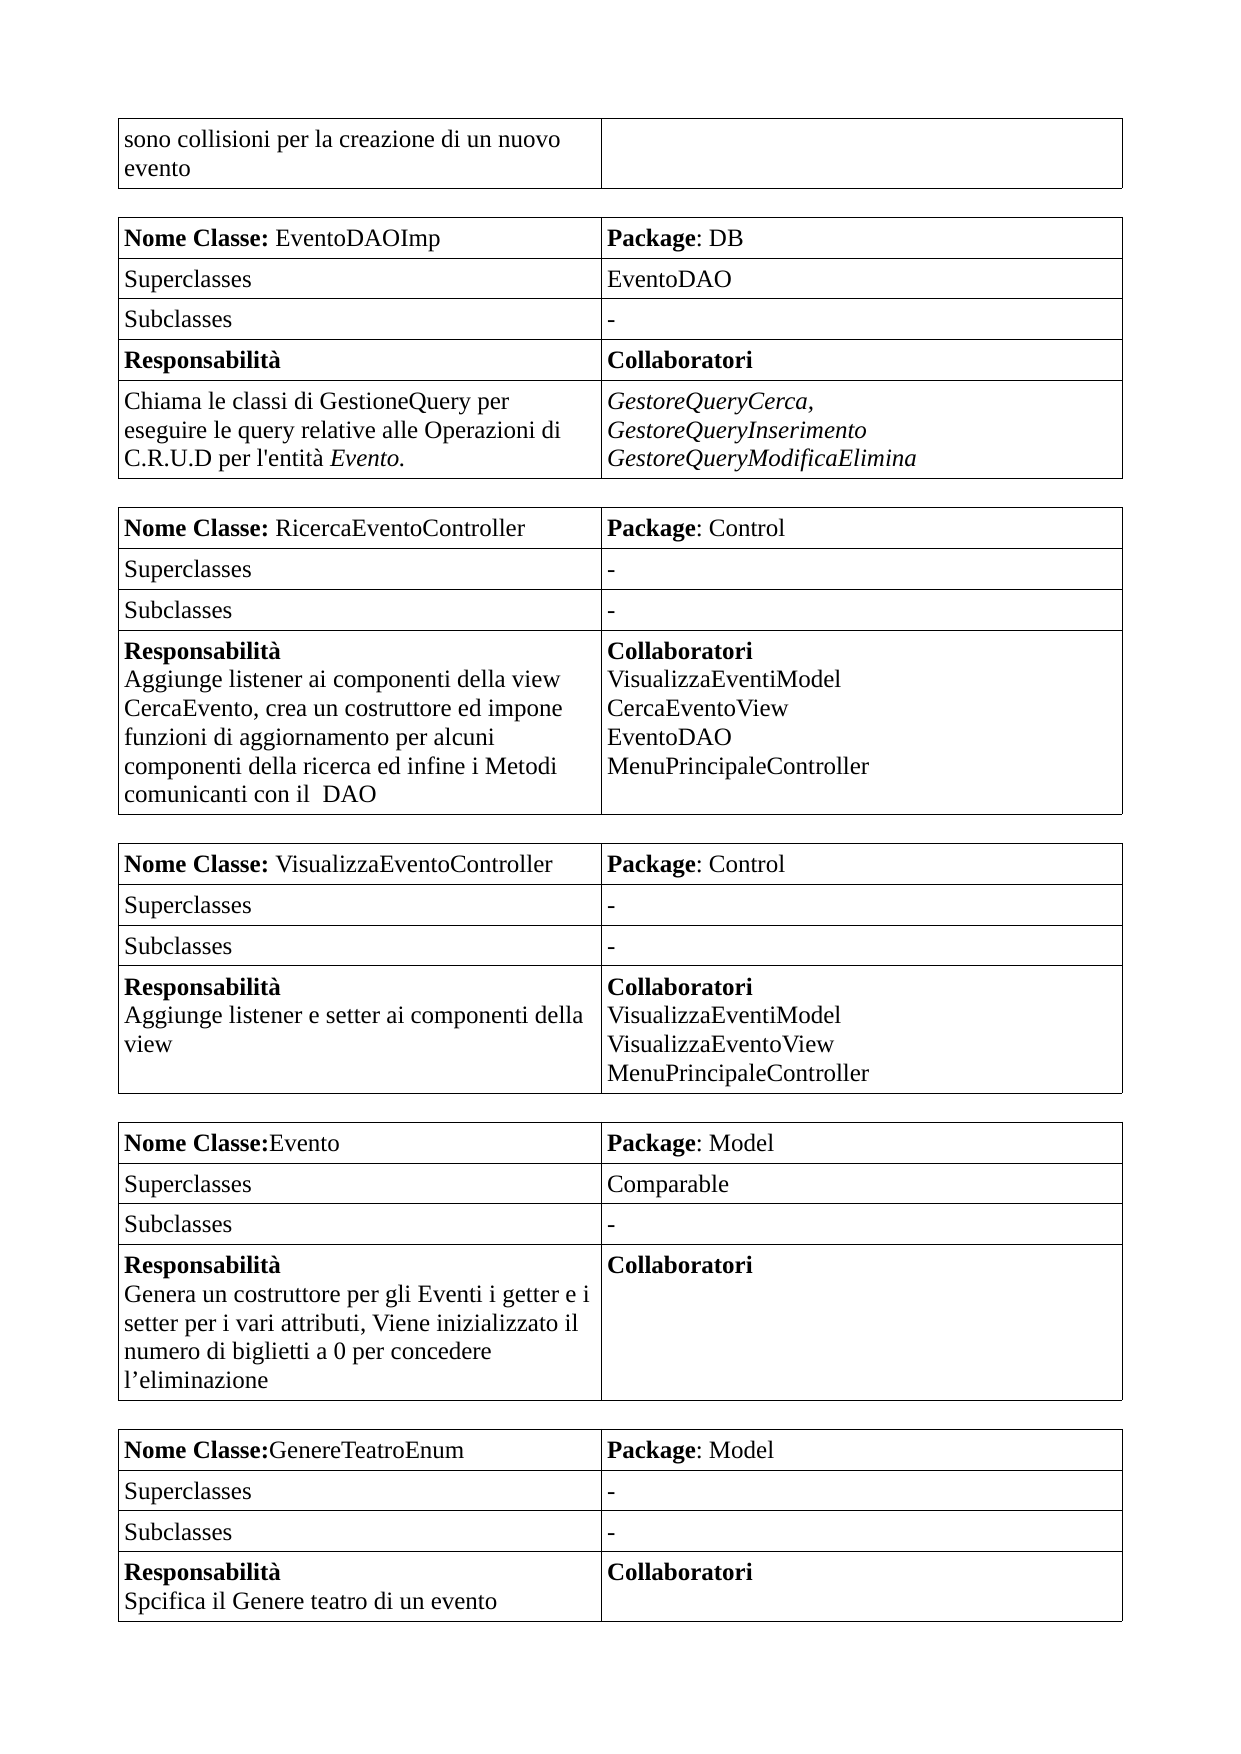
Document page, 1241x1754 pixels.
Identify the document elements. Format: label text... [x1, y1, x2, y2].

table_cell Superclasses [119, 1471, 601, 1510]
table_cell [602, 119, 1122, 188]
table_cell Collaboratori [602, 340, 1122, 380]
table_cell Collaboratori [602, 1552, 1122, 1621]
table_header Nome Classe: EventoDAOImp [119, 218, 601, 258]
table_cell Responsabilità [119, 340, 601, 380]
table_cell Comparable [602, 1164, 1122, 1203]
table_cell Superclasses [119, 1164, 601, 1203]
table_cell - [602, 590, 1122, 629]
table_cell sono collisioni per la creazione di un nuovo evento [119, 119, 601, 188]
table_cell - [602, 1471, 1122, 1510]
table_cell Superclasses [119, 885, 601, 925]
table_header Nome Classe: VisualizzaEventoController [119, 844, 601, 884]
table_cell Subclasses [119, 299, 601, 339]
table_header Package: Control [602, 844, 1122, 884]
table_cell Responsabilità Aggiunge listener e setter ai componenti della view [119, 966, 601, 1092]
table_header Package: Control [602, 508, 1122, 548]
table_cell Subclasses [119, 590, 601, 629]
table_cell - [602, 1511, 1122, 1551]
table_cell - [602, 885, 1122, 925]
table_header Nome Classe:Evento [119, 1123, 601, 1162]
table_cell - [602, 926, 1122, 965]
table_cell Subclasses [119, 926, 601, 965]
table_cell Collaboratori VisualizzaEventiModel VisualizzaEventoView MenuPrincipaleController [602, 966, 1122, 1092]
table_cell EventoDAO [602, 259, 1122, 298]
table_header Package: Model [602, 1123, 1122, 1162]
table_cell Subclasses [119, 1204, 601, 1244]
table_header Package: DB [602, 218, 1122, 258]
table_cell Collaboratori [602, 1245, 1122, 1399]
table_cell - [602, 549, 1122, 589]
table_header Package: Model [602, 1430, 1122, 1469]
table_cell - [602, 1204, 1122, 1244]
table_cell Responsabilità Aggiunge listener ai componenti della view CercaEvento, crea un costruttore ed impone funzioni di aggiornamento per alcuni componenti della ricerca ed infine i Metodi comunicanti con il DAO [119, 631, 601, 814]
table_cell - [602, 299, 1122, 339]
table_header Nome Classe: RicercaEventoController [119, 508, 601, 548]
table_cell Superclasses [119, 549, 601, 589]
table_cell Collaboratori VisualizzaEventiModel CercaEventoView EventoDAO MenuPrincipaleController [602, 631, 1122, 814]
table_cell Subclasses [119, 1511, 601, 1551]
table_cell Chiama le classi di GestioneQuery per eseguire le query relative alle Operazioni di C.R.U.D per l'entità Evento. [119, 381, 601, 478]
table_cell GestoreQueryCerca, GestoreQueryInserimento GestoreQueryModificaElimina [602, 381, 1122, 478]
table_header Nome Classe:GenereTeatroEnum [119, 1430, 601, 1469]
table_cell Responsabilità Spcifica il Genere teatro di un evento [119, 1552, 601, 1621]
table_cell Responsabilità Genera un costruttore per gli Eventi i getter e i setter per i vari attributi, Viene inizializzato il numero di biglietti a 0 per concedere l’eliminazione [119, 1245, 601, 1399]
table_cell Superclasses [119, 259, 601, 298]
